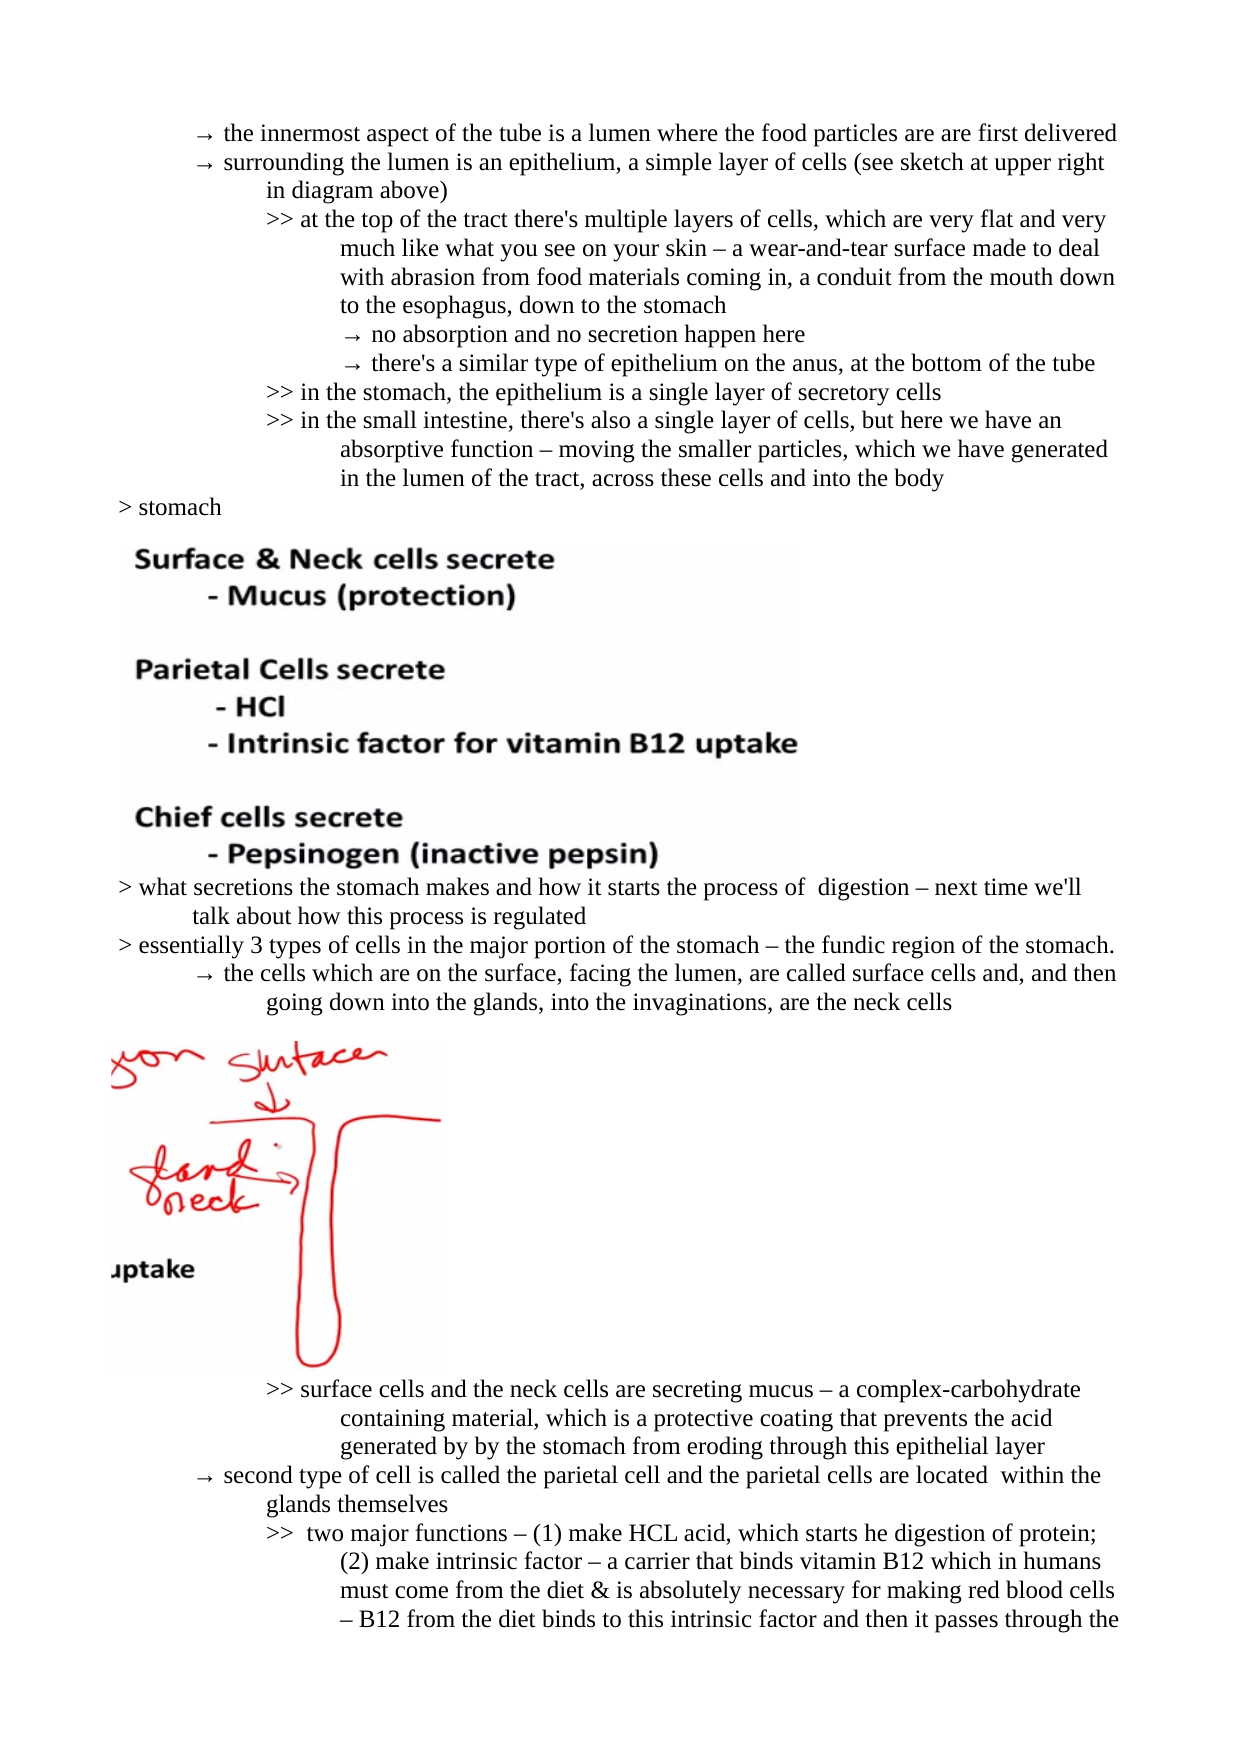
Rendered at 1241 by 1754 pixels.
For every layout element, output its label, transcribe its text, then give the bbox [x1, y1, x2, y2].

text > stomach [118, 492, 1122, 521]
text >> in the small intestine, there's also a single layer of cells, but here we have an absorptive function – moving the smaller particles, which we have generated in the lumen of the tract, across these cells and into the body [118, 406, 1122, 492]
text → no absorption and no secretion happen here → there's a similar type of epithelium on the anus, at the bottom of the tube >> in the stomach, the epithelium is a single layer of secretory cells [118, 319, 1122, 406]
text > what secretions the stomach makes and how it starts the process of digestion – next time we'll talk about how this process is regulated > essentially 3 types of cells in the major portion of the stomach – the fundic region of the stomach. → the cells which are on the surface, facing the lumen, are called surface cells and, and then going down into the glands, into the invaginations, are the neck cells [118, 521, 1122, 1016]
text >> surface cells and the neck cells are secreting mucus – a complex-carbohydrate containing material, which is a protective coating that prevents the acid generated by by the stomach from eroding through this epithelial layer → second type of cell is called the parietal cell and the parietal cells are located within the glands themselves >> two major functions – (1) make HCL acid, which starts he digestion of protein; (2) make intrinsic factor – a carrier that binds vitamin B12 which in humans must come from the diet & is absolutely necessary for making red blood cells – B12 from the diet binds to this intrinsic factor and then it passes through the [118, 1016, 1122, 1633]
text → the innermost aspect of the tube is a lumen where the food particles are are first delivered → surrounding the lumen is an epithelium, a simple layer of cells (see sketch at upper right in diagram above) >> at the top of the tract there's multiple layers of cells, which are very flat and very much like what you see on your skin – a wear-and-tear surface made to deal with abrasion from food materials coming in, a conduit from the mouth down to the esophagus, down to the stomach [118, 118, 1122, 319]
